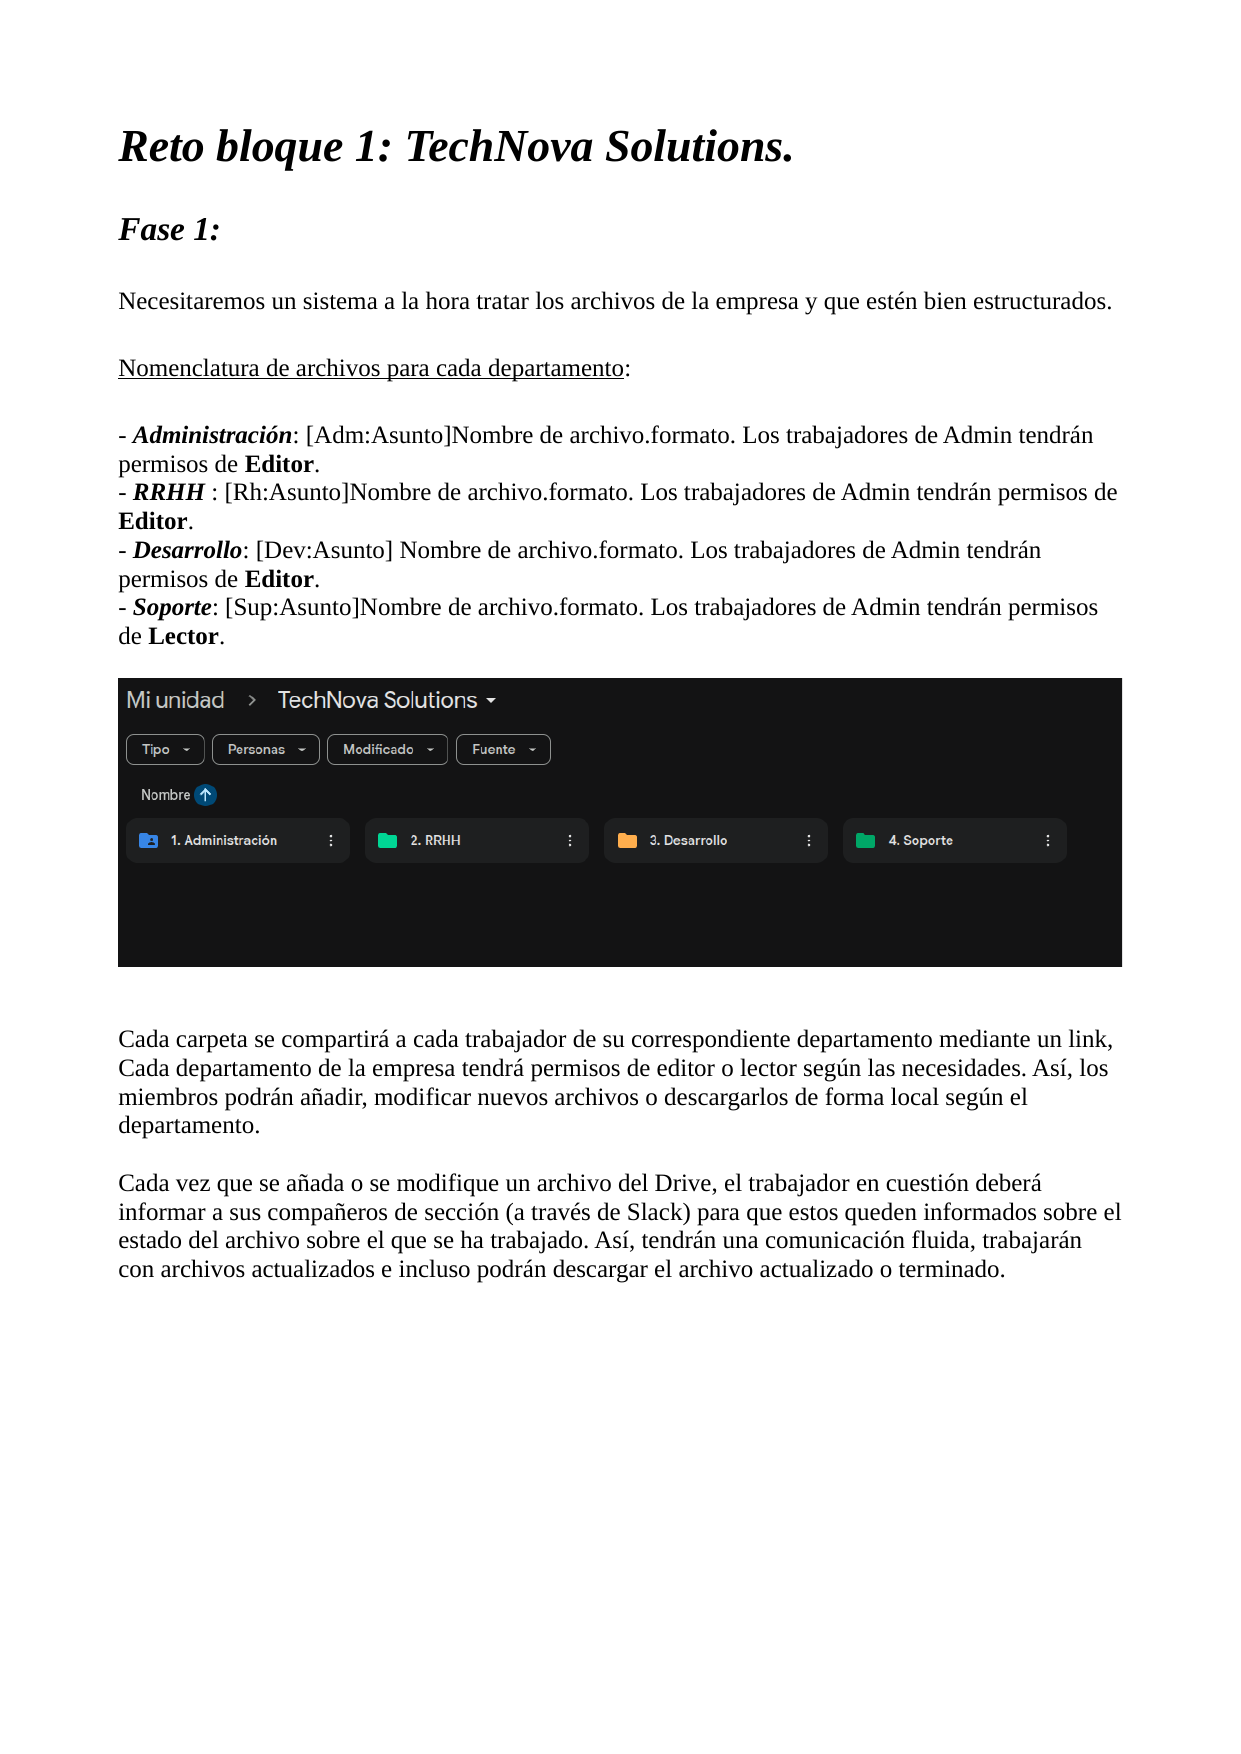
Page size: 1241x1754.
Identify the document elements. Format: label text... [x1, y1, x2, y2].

text Nomenclatura de archivos para cada departamento: [118, 353, 1122, 382]
text - RRHH : [Rh:Asunto]Nombre de archivo.formato. Los trabajadores de Admin tendrán permisos de Editor. [118, 477, 1122, 535]
text Cada carpeta se compartirá a cada trabajador de su correspondiente departamento mediante un link, Cada departamento de la empresa tendrá permisos de editor o lector según las necesidades. Así, los miembros podrán añadir, modificar nuevos archivos o descargarlos de forma local según el departamento. [118, 1024, 1122, 1139]
text Fase 1: [118, 209, 1122, 247]
text Reto bloque 1: TechNova Solutions. [118, 118, 1122, 171]
text - Soporte: [Sup:Asunto]Nombre de archivo.formato. Los trabajadores de Admin tendrán permisos de Lector. [118, 592, 1122, 650]
text Necesitaremos un sistema a la hora tratar los archivos de la empresa y que estén bien estructurados. [118, 286, 1122, 314]
picture [118, 678, 1123, 967]
text - Administración: [Adm:Asunto]Nombre de archivo.formato. Los trabajadores de Admin tendrán permisos de Editor. [118, 420, 1122, 477]
text Cada vez que se añada o se modifique un archivo del Drive, el trabajador en cuestión deberá informar a sus compañeros de sección (a través de Slack) para que estos queden informados sobre el estado del archivo sobre el que se ha trabajado. Así, tendrán una comunicación fluida, trabajarán con archivos actualizados e incluso podrán descargar el archivo actualizado o terminado. [118, 1168, 1122, 1283]
text - Desarrollo: [Dev:Asunto] Nombre de archivo.formato. Los trabajadores de Admin tendrán permisos de Editor. [118, 535, 1122, 592]
